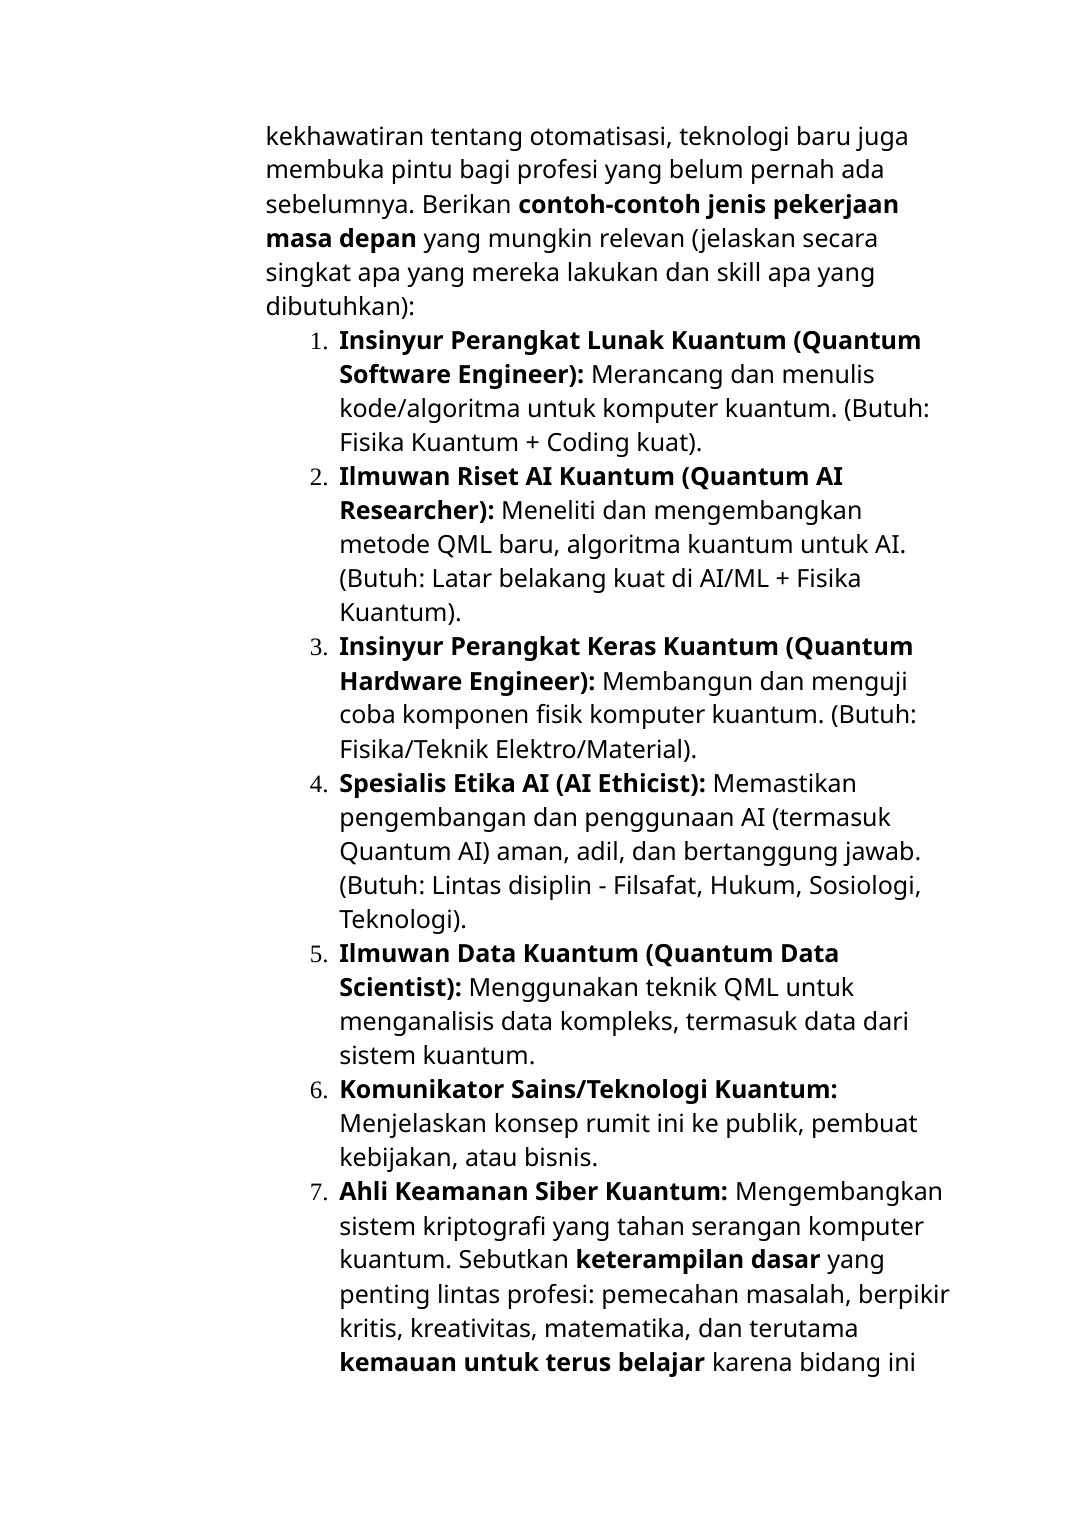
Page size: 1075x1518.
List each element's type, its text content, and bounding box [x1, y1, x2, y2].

list Ilmuwan Data Kuantum (Quantum Data Scientist): Menggunakan teknik QML untuk menganalisis data kompleks, termasuk data dari sistem kuantum. [309, 936, 957, 1072]
list Insinyur Perangkat Keras Kuantum (Quantum Hardware Engineer): Membangun dan menguji coba komponen fisik komputer kuantum. (Butuh: Fisika/Teknik Elektro/Material). [309, 629, 957, 765]
list Ilmuwan Riset AI Kuantum (Quantum AI Researcher): Meneliti dan mengembangkan metode QML baru, algoritma kuantum untuk AI. (Butuh: Latar belakang kuat di AI/ML + Fisika Kuantum). [309, 459, 957, 629]
list Spesialis Etika AI (AI Ethicist): Memastikan pengembangan dan penggunaan AI (termasuk Quantum AI) aman, adil, dan bertanggung jawab. (Butuh: Lintas disiplin - Filsafat, Hukum, Sosiologi, Teknologi). [309, 765, 957, 936]
list Ahli Keamanan Siber Kuantum: Mengembangkan sistem kriptografi yang tahan serangan komputer kuantum. Sebutkan keterampilan dasar yang penting lintas profesi: pemecahan masalah, berpikir kritis, kreativitas, matematika, dan terutama kemauan untuk terus belajar karena bidang ini [309, 1174, 957, 1378]
list kekhawatiran tentang otomatisasi, teknologi baru juga membuka pintu bagi profesi yang belum pernah ada sebelumnya. Berikan contoh-contoh jenis pekerjaan masa depan yang mungkin relevan (jelaskan secara singkat apa yang mereka lakukan dan skill apa yang dibutuhkan): [236, 118, 957, 322]
list Komunikator Sains/Teknologi Kuantum: Menjelaskan konsep rumit ini ke publik, pembuat kebijakan, atau bisnis. [309, 1072, 957, 1174]
list Insinyur Perangkat Lunak Kuantum (Quantum Software Engineer): Merancang dan menulis kode/algoritma untuk komputer kuantum. (Butuh: Fisika Kuantum + Coding kuat). [309, 322, 957, 459]
